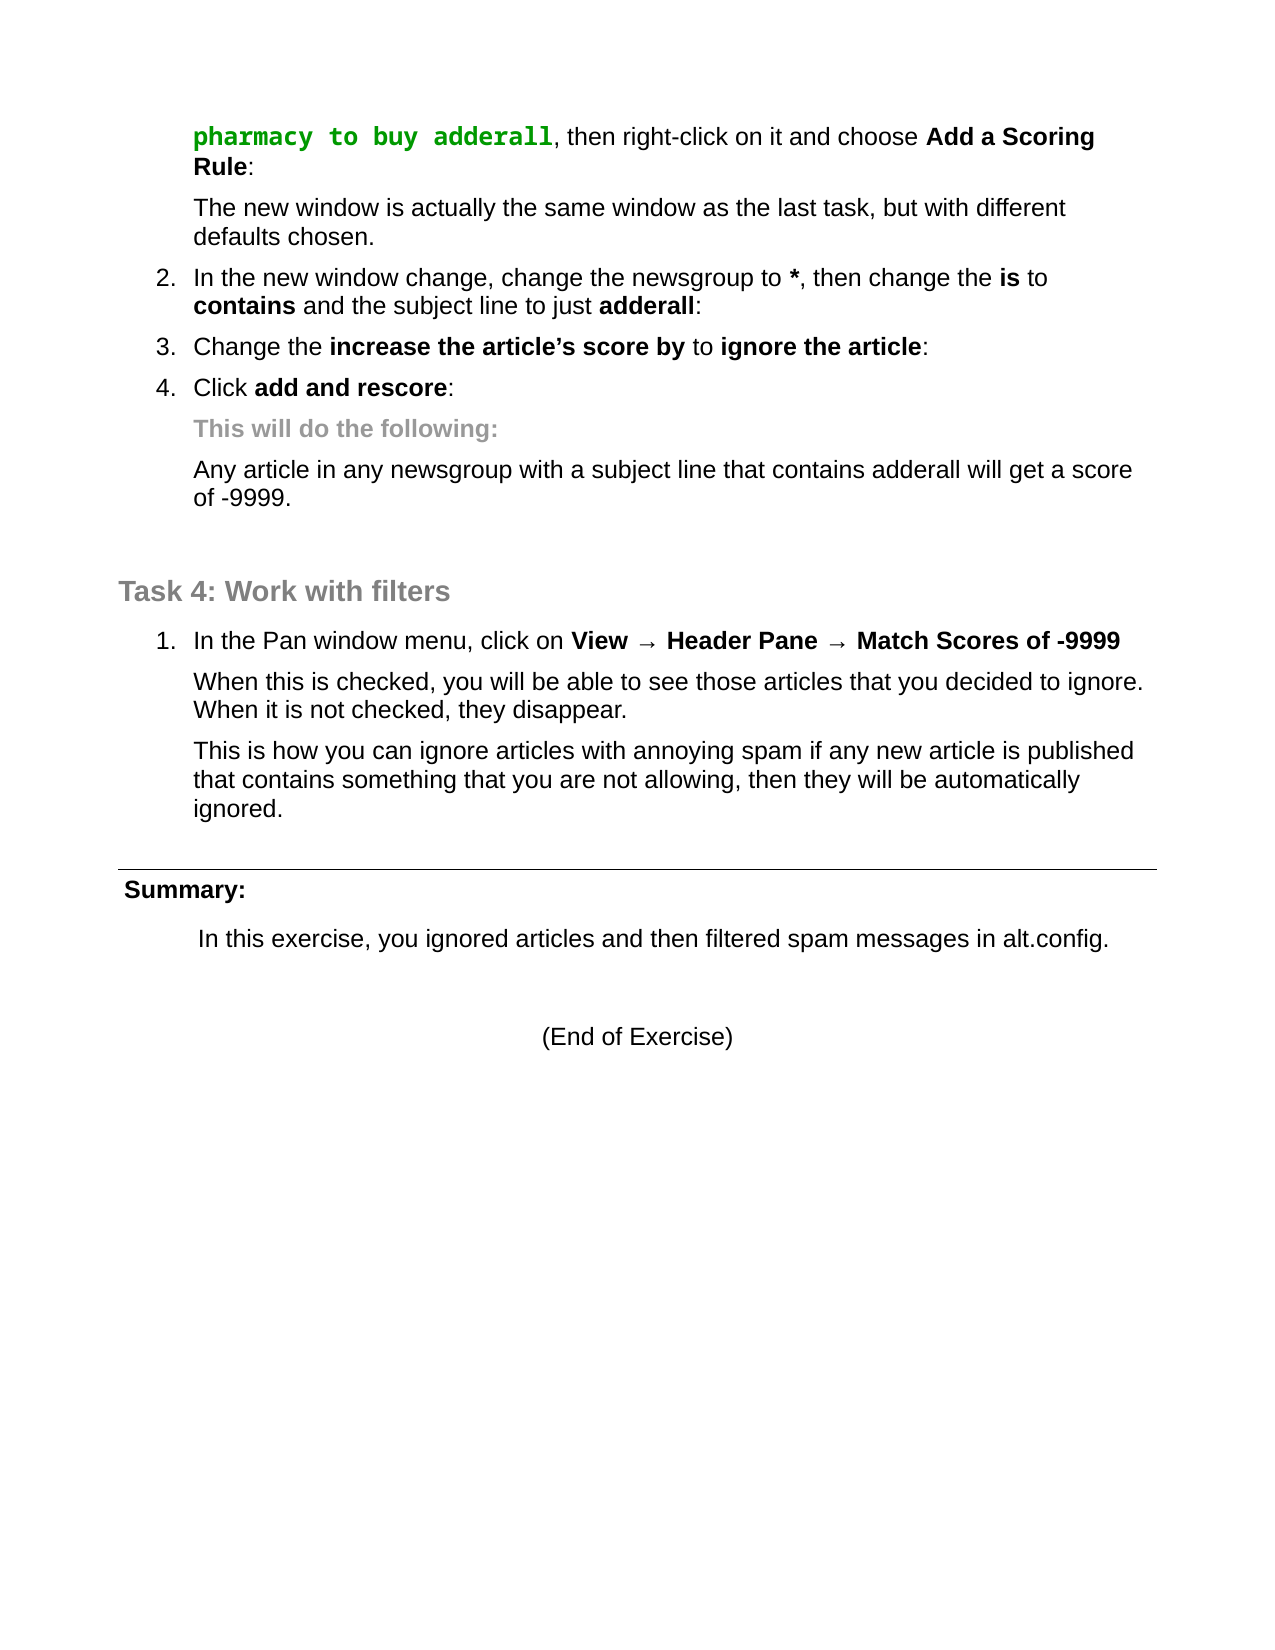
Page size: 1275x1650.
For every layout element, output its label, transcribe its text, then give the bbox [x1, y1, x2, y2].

list In the new window change, change the newsgroup to *, then change the is to contains and the subject line to just adderall: [156, 263, 1157, 320]
text (End of Exercise) [118, 1022, 1157, 1051]
list Click add and rescore: [156, 373, 1157, 402]
list pharmacy to buy adderall, then right-click on it and choose Add a Scoring Rule: [156, 118, 1157, 181]
list Any article in any newsgroup with a subject line that contains adderall will get a score of -9999. [156, 455, 1157, 512]
list When this is checked, you will be able to see those articles that you decided to ignore. When it is not checked, they disappear. [156, 667, 1157, 724]
list This will do the following: [156, 414, 1157, 443]
list The new window is actually the same window as the last task, but with different defaults chosen. [156, 193, 1157, 251]
subtitle Task 4: Work with filters [118, 574, 1157, 607]
list Change the increase the article’s score by to ignore the article: [156, 332, 1157, 361]
list This is how you can ignore articles with annoying spam if any new article is published that contains something that you are not allowing, then they will be automatically ignored. [156, 736, 1157, 822]
table_header Summary: In this exercise, you ignored articles and then filtered spam messages in alt.config. [118, 870, 1157, 973]
list In the Pan window menu, click on View → Header Pane → Match Scores of -9999 [156, 626, 1157, 654]
